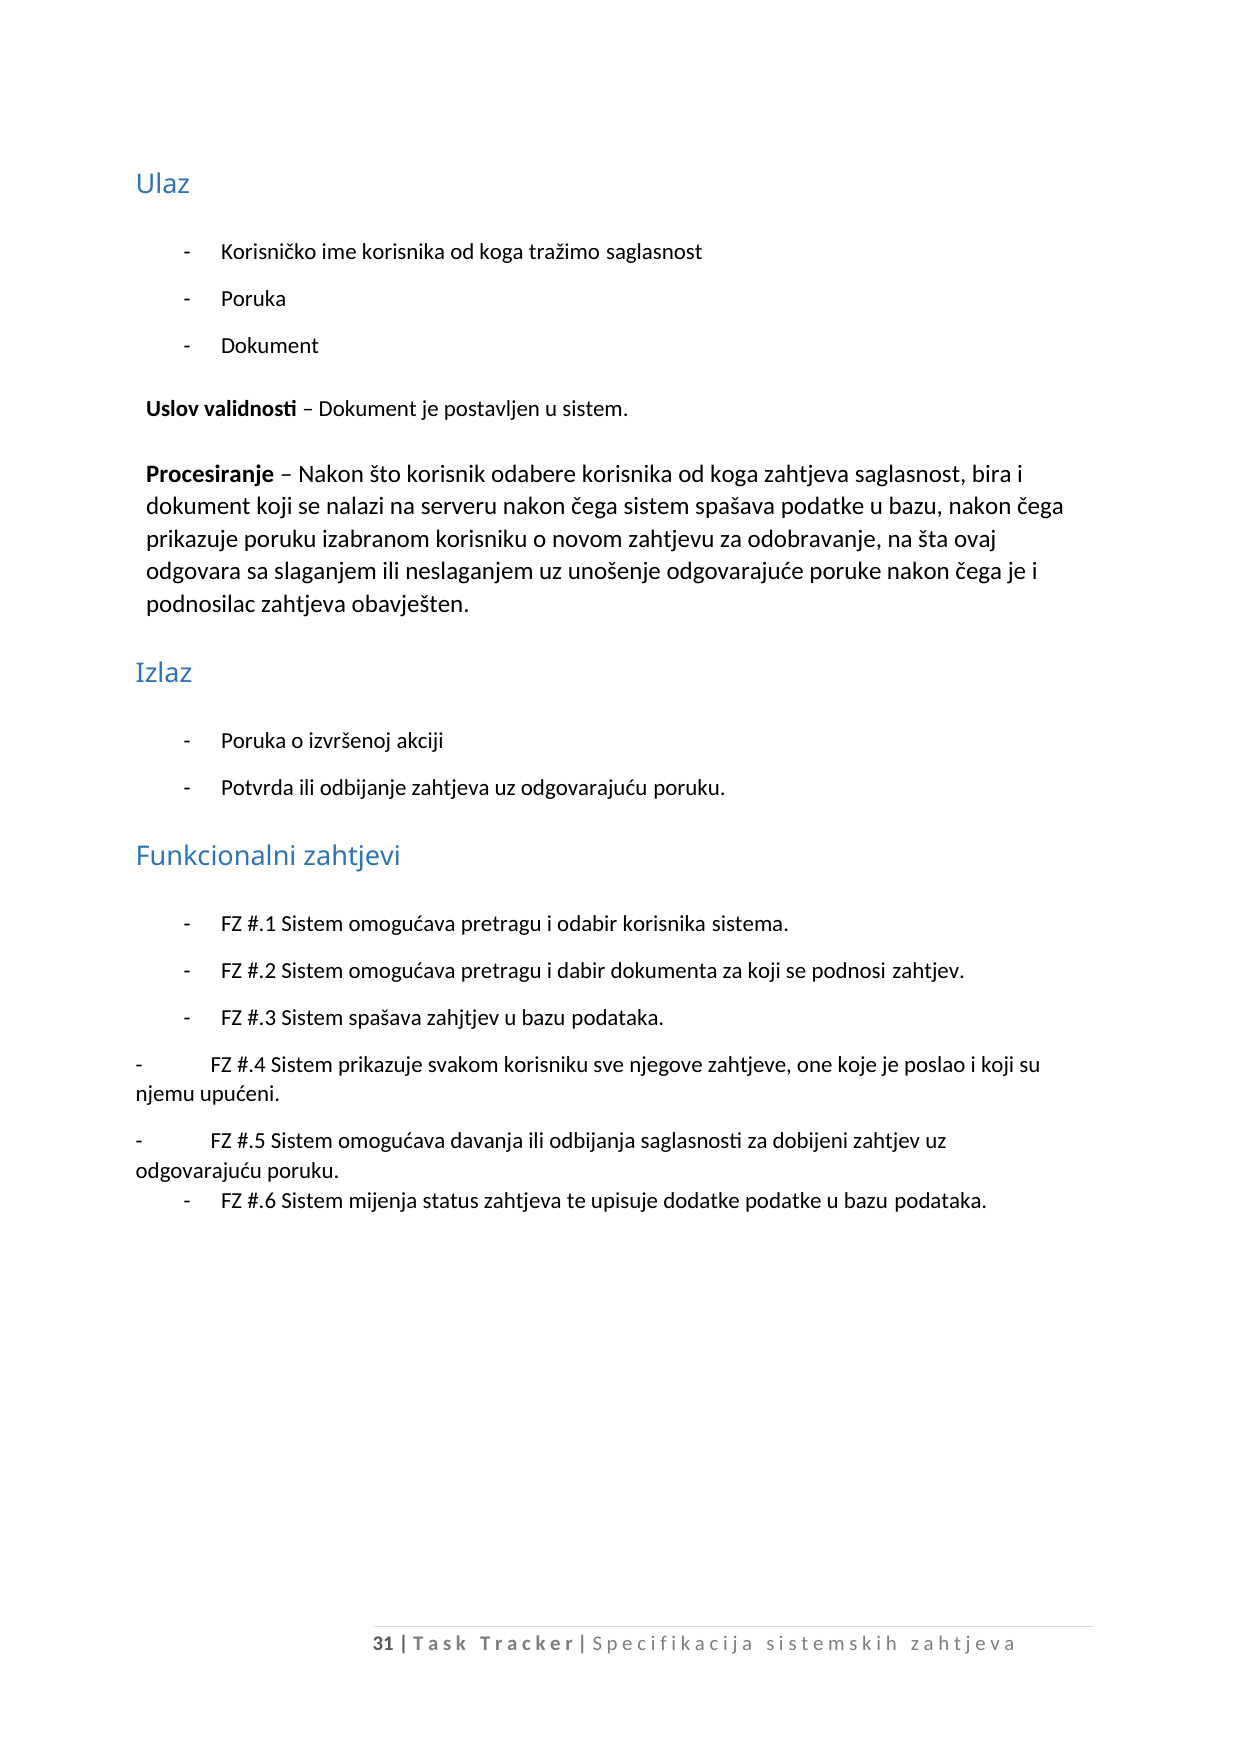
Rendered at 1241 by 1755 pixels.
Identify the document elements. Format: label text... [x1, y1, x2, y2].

list FZ #.1 Sistem omogućava pretragu i odabir korisnika sistema. [183, 909, 1105, 937]
text Uslov validnosti – Dokument je postavljen u sistem. [146, 394, 1093, 422]
list FZ #.4 Sistem prikazuje svakom korisniku sve njegove zahtjeve, one koje je poslao i koji su njemu upućeni. [135, 1050, 1093, 1108]
list Poruka [183, 284, 1105, 312]
list FZ #.6 Sistem mijenja status zahtjeva te upisuje dodatke podatke u bazu podataka. [183, 1186, 1105, 1214]
text Procesiranje – Nakon što korisnik odabere korisnika od koga zahtjeva saglasnost, bira i dokument koji se nalazi na serveru nakon čega sistem spašava podatke u bazu, nakon čega prikazuje poruku izabranom korisniku o novom zahtjevu za odobravanje, na šta ovaj odgovara sa slaganjem ili neslaganjem uz unošenje odgovarajuće poruke nakon čega je i podnosilac zahtjeva obavješten. [146, 458, 1093, 619]
subtitle Funkcionalni zahtjevi [135, 837, 1093, 874]
subtitle Izlaz [135, 654, 1093, 691]
list Korisničko ime korisnika od koga tražimo saglasnost [183, 237, 1105, 265]
list FZ #.3 Sistem spašava zahjtjev u bazu podataka. [183, 1003, 1105, 1031]
list Potvrda ili odbijanje zahtjeva uz odgovarajuću poruku. [183, 773, 1105, 801]
subtitle Ulaz [135, 164, 1093, 201]
list Poruka o izvršenoj akciji [183, 726, 1105, 754]
list FZ #.2 Sistem omogućava pretragu i dabir dokumenta za koji se podnosi zahtjev. [183, 956, 1105, 984]
list Dokument [183, 331, 1105, 359]
list FZ #.5 Sistem omogućava davanja ili odbijanja saglasnosti za dobijeni zahtjev uz odgovarajuću poruku. [135, 1126, 1066, 1184]
